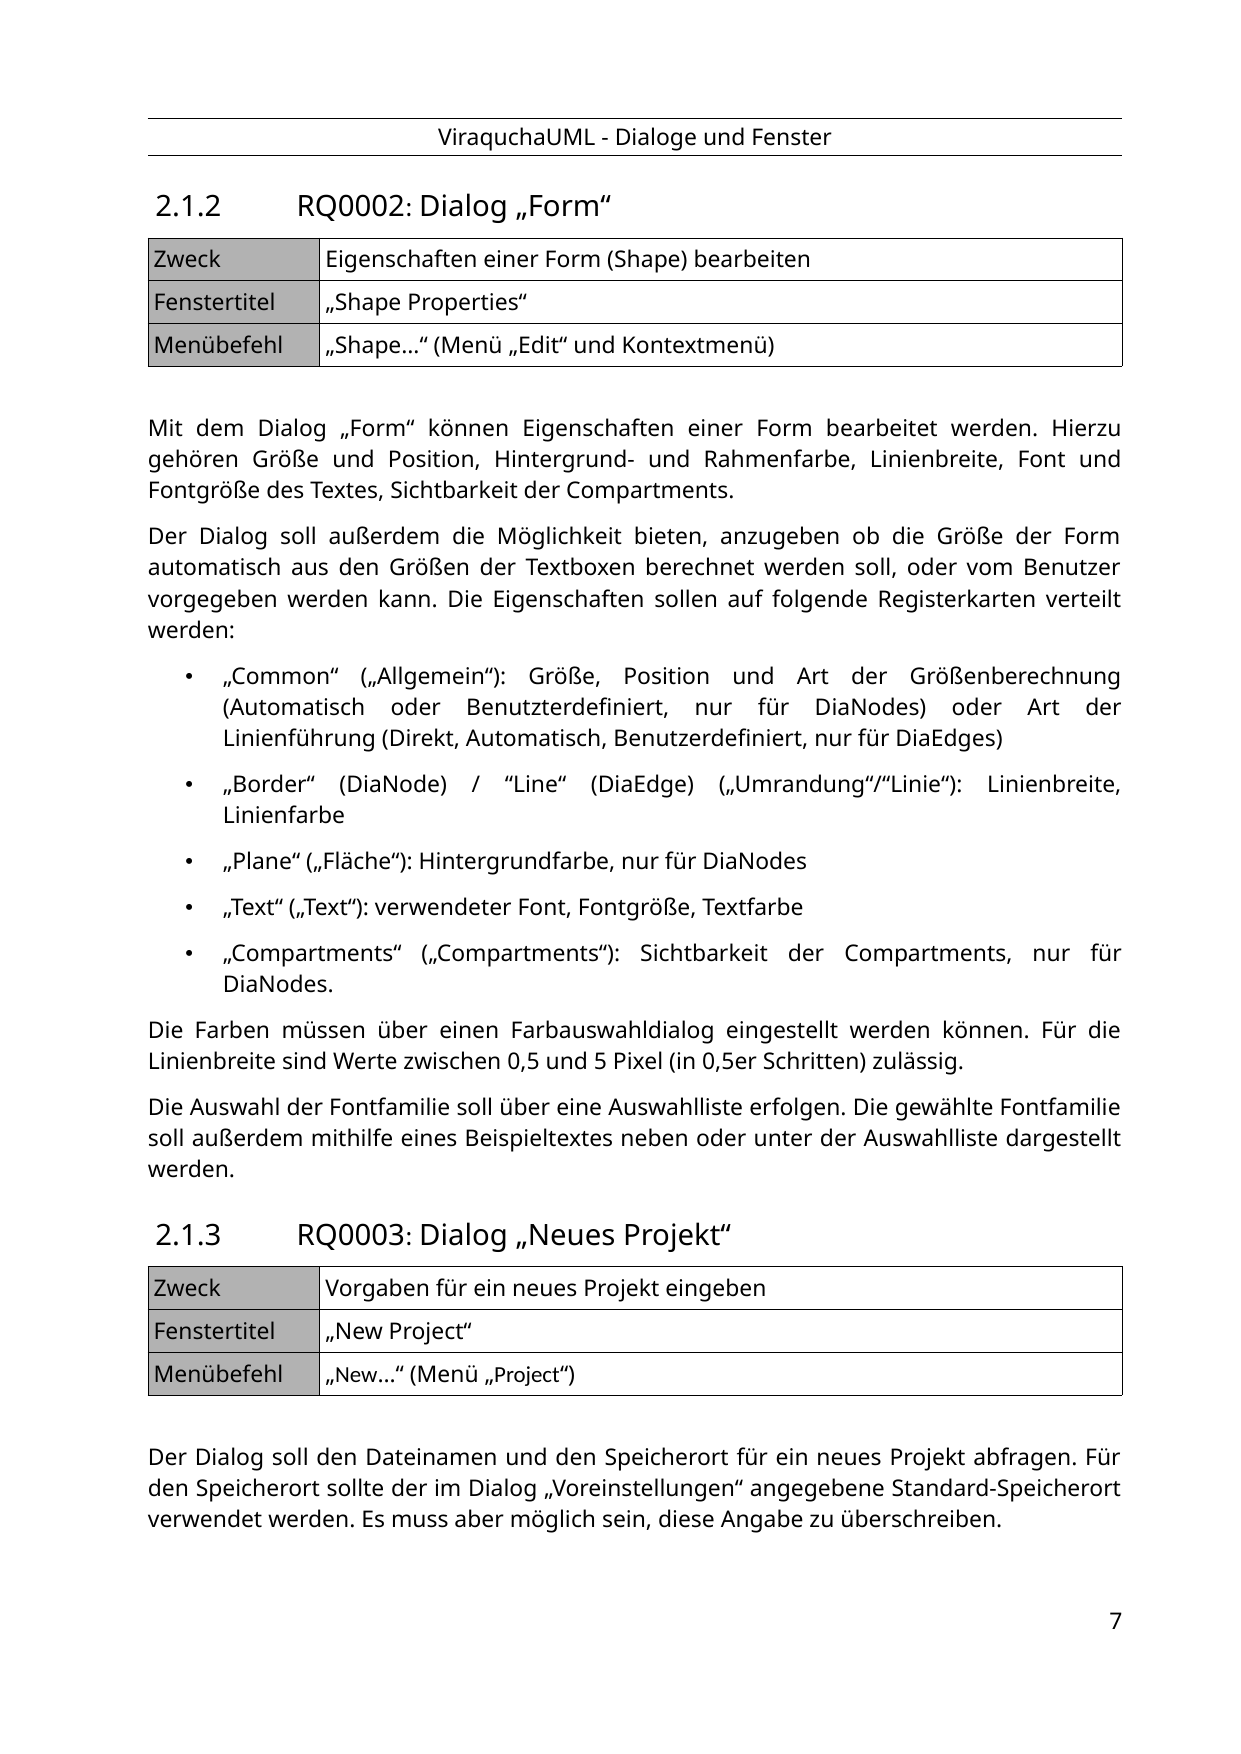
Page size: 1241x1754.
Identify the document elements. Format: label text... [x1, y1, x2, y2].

table_cell Menübefehl [149, 324, 319, 366]
subtitle RQ0003: Dialog „Neues Projekt“ [148, 1214, 1122, 1254]
subtitle RQ0002: Dialog „Form“ [148, 185, 1122, 225]
text Der Dialog soll den Dateinamen und den Speicherort für ein neues Projekt abfragen. Für den Speicherort sollte der im Dialog „Voreinstellungen“ angegebene Standard-Speicherort verwendet werden. Es muss aber möglich sein, diese Angabe zu überschreiben. [148, 1441, 1122, 1534]
table_cell „New…“ (Menü „Project“) [320, 1353, 1122, 1395]
text Der Dialog soll außerdem die Möglichkeit bieten, anzugeben ob die Größe der Form automatisch aus den Größen der Textboxen berechnet werden soll, oder vom Benutzer vorgegeben werden kann. Die Eigenschaften sollen auf folgende Registerkarten verteilt werden: [148, 520, 1122, 645]
text Die Auswahl der Fontfamilie soll über eine Auswahlliste erfolgen. Die gewählte Fontfamilie soll außerdem mithilfe eines Beispieltextes neben oder unter der Auswahlliste dargestellt werden. [148, 1091, 1122, 1185]
table_cell „New Project“ [320, 1310, 1122, 1352]
table_cell Menübefehl [149, 1353, 319, 1395]
list „Compartments“ („Compartments“): Sichtbarkeit der Compartments, nur für DiaNodes. [185, 937, 1122, 999]
list „Text“ („Text“): verwendeter Font, Fontgröße, Textfarbe [185, 891, 1122, 922]
table_cell Fenstertitel [149, 1310, 319, 1352]
list „Common“ („Allgemein“): Größe, Position und Art der Größenberechnung (Automatisch oder Benutzterdefiniert, nur für DiaNodes) oder Art der Linienführung (Direkt, Automatisch, Benutzerdefiniert, nur für DiaEdges) [185, 660, 1122, 753]
list „Plane“ („Fläche“): Hintergrundfarbe, nur für DiaNodes [185, 845, 1122, 876]
table_header Eigenschaften einer Form (Shape) bearbeiten [320, 239, 1122, 280]
table_header Zweck [149, 239, 319, 280]
table_cell „Shape…“ (Menü „Edit“ und Kontextmenü) [320, 324, 1122, 366]
list „Border“ (DiaNode) / “Line“ (DiaEdge) („Umrandung“/“Linie“): Linienbreite, Linienfarbe [185, 768, 1122, 831]
text Die Farben müssen über einen Farbauswahldialog eingestellt werden können. Für die Linienbreite sind Werte zwischen 0,5 und 5 Pixel (in 0,5er Schritten) zulässig. [148, 1014, 1122, 1076]
text Mit dem Dialog „Form“ können Eigenschaften einer Form bearbeitet werden. Hierzu gehören Größe und Position, Hintergrund- und Rahmenfarbe, Linienbreite, Font und Fontgröße des Textes, Sichtbarkeit der Compartments. [148, 412, 1122, 506]
table_header Vorgaben für ein neues Projekt eingeben [320, 1267, 1122, 1309]
table_cell „Shape Properties“ [320, 281, 1122, 323]
table_header Zweck [149, 1267, 319, 1309]
table_cell Fenstertitel [149, 281, 319, 323]
